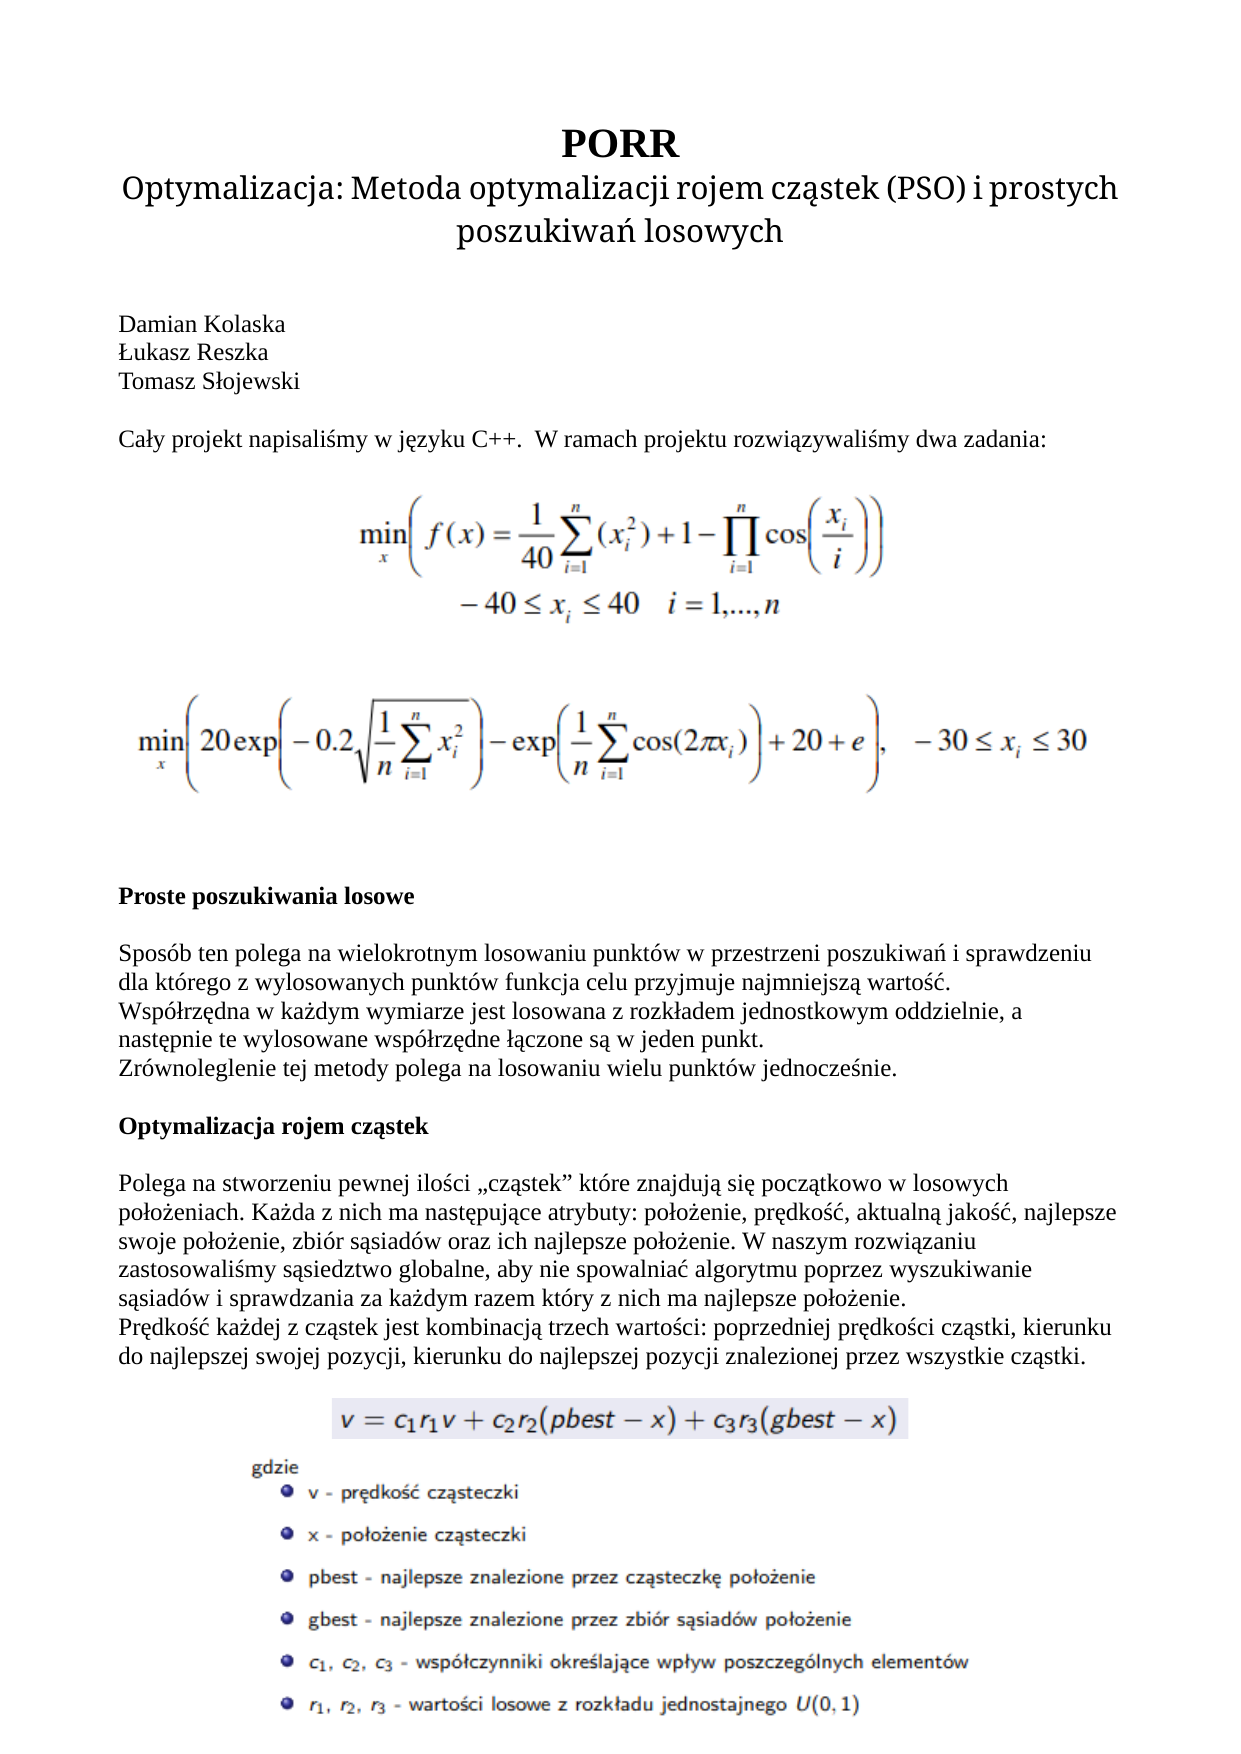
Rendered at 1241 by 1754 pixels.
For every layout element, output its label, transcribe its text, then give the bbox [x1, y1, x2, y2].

picture [118, 682, 1123, 795]
text Polega na stworzeniu pewnej ilości „cząstek” które znajdują się początkowo w losowych położeniach. Każda z nich ma następujące atrybuty: położenie, prędkość, aktualną jakość, najlepsze swoje położenie, zbiór sąsiadów oraz ich najlepsze położenie. W naszym rozwiązaniu zastosowaliśmy sąsiedztwo globalne, aby nie spowalniać algorytmu poprzez wyszukiwanie sąsiadów i sprawdzania za każdym razem który z nich ma najlepsze położenie. [118, 1168, 1122, 1312]
text Proste poszukiwania losowe [118, 881, 1122, 909]
picture [331, 1398, 909, 1439]
text Sposób ten polega na wielokrotnym losowaniu punktów w przestrzeni poszukiwań i sprawdzeniu dla którego z wylosowanych punktów funkcja celu przyjmuje najmniejszą wartość. [118, 938, 1122, 996]
picture [334, 481, 907, 625]
text Cały projekt napisaliśmy w języku C++. W ramach projektu rozwiązywaliśmy dwa zadania: [118, 424, 1122, 452]
text Tomasz Słojewski [118, 366, 1122, 395]
text Optymalizacja: Metoda optymalizacji rojem cząstek (PSO) i prostych poszukiwań losowych [118, 166, 1122, 251]
text Łukasz Reszka [118, 337, 1122, 366]
text Współrzędna w każdym wymiarze jest losowana z rozkładem jednostkowym oddzielnie, a następnie te wylosowane współrzędne łączone są w jeden punkt. [118, 996, 1122, 1053]
text Damian Kolaska [118, 309, 1122, 337]
text Optymalizacja rojem cząstek [118, 1111, 1122, 1139]
text PORR [118, 118, 1122, 166]
picture [242, 1455, 998, 1725]
text Prędkość każdej z cząstek jest kombinacją trzech wartości: poprzedniej prędkości cząstki, kierunku do najlepszej swojej pozycji, kierunku do najlepszej pozycji znalezionej przez wszystkie cząstki. [118, 1312, 1122, 1369]
text Zrównoleglenie tej metody polega na losowaniu wielu punktów jednocześnie. [118, 1053, 1122, 1082]
